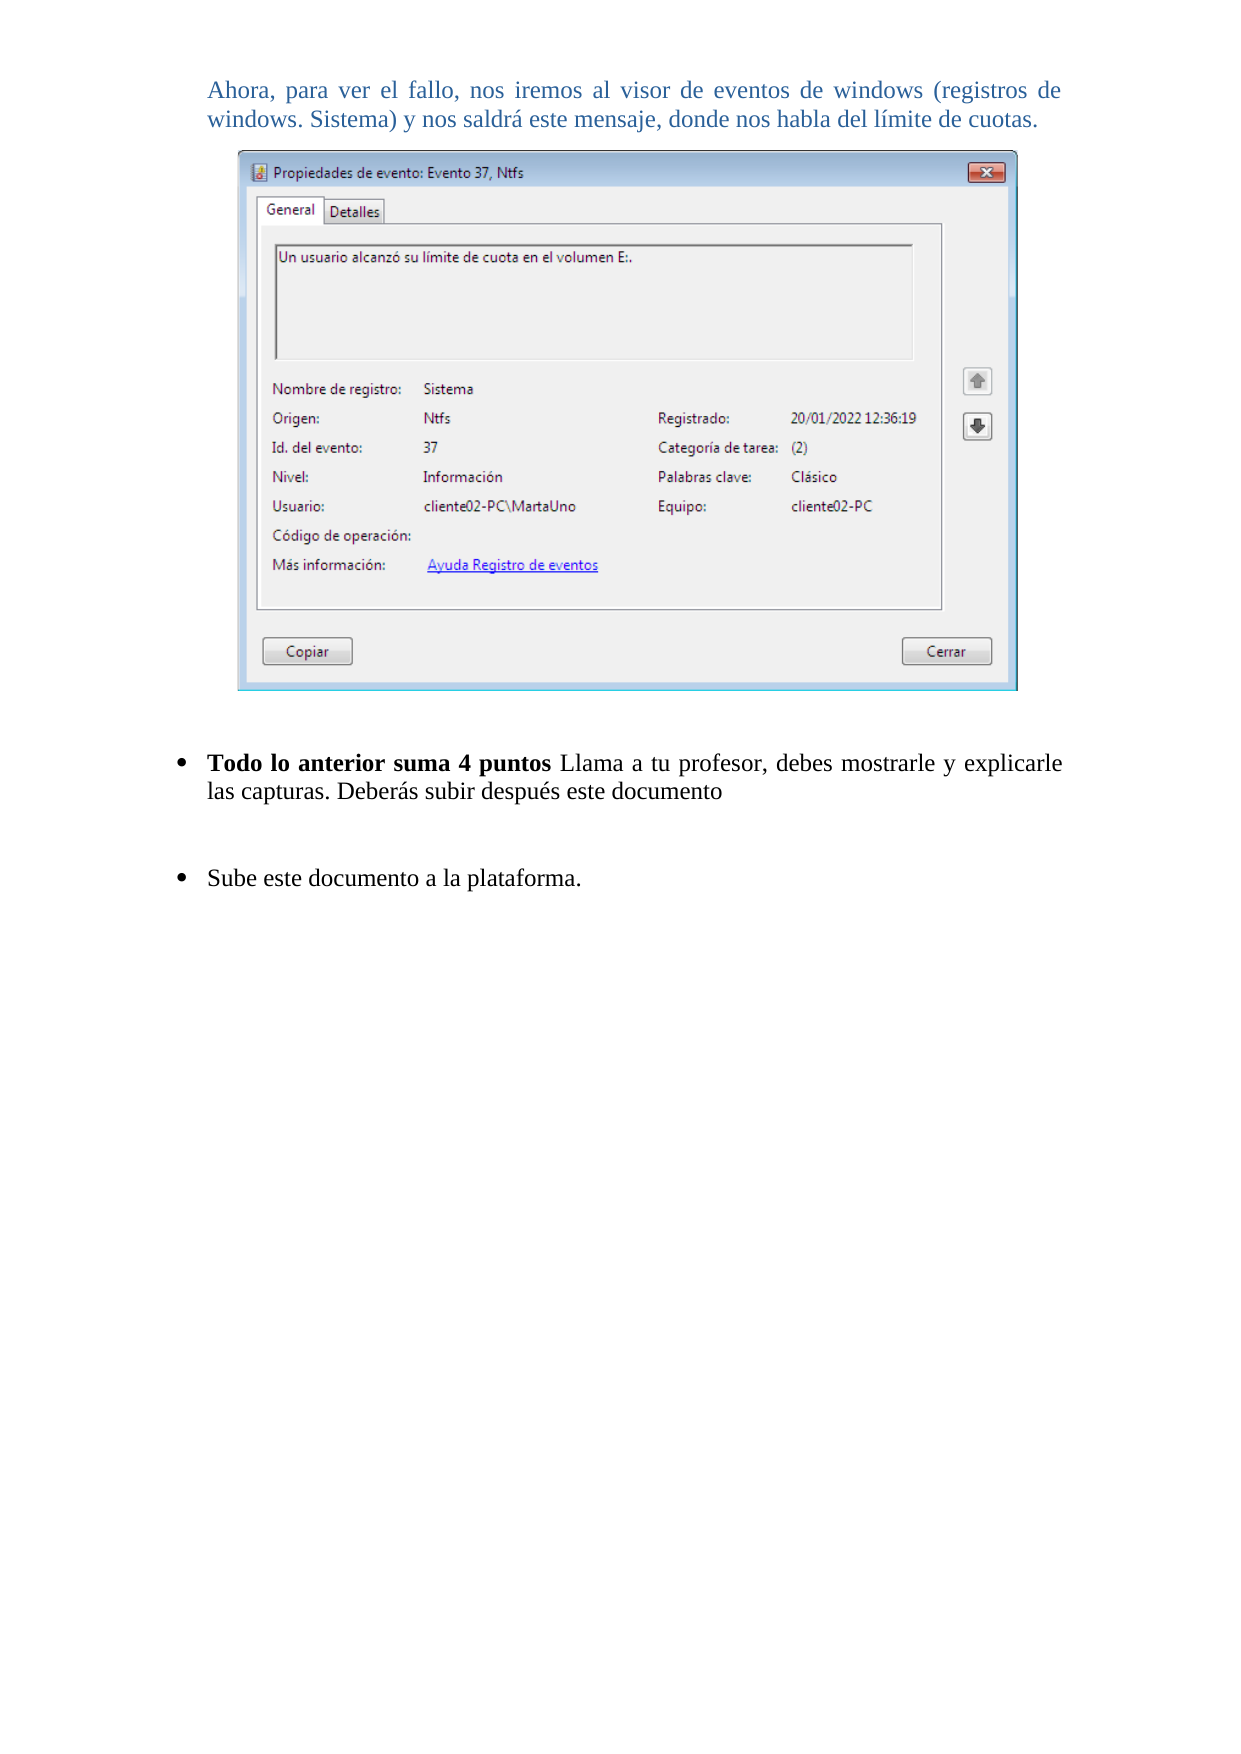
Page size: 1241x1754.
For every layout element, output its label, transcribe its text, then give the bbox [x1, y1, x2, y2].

picture [237, 150, 1018, 691]
list Sube este documento a la plataforma. [177, 863, 1063, 891]
list Ahora, para ver el fallo, nos iremos al visor de eventos de windows (registros de windows. Sistema) y nos saldrá este mensaje, donde nos habla del límite de cuotas. [177, 75, 1063, 132]
list Todo lo anterior suma 4 puntos Llama a tu profesor, debes mostrarle y explicarle las capturas. Deberás subir después este documento [177, 748, 1063, 805]
